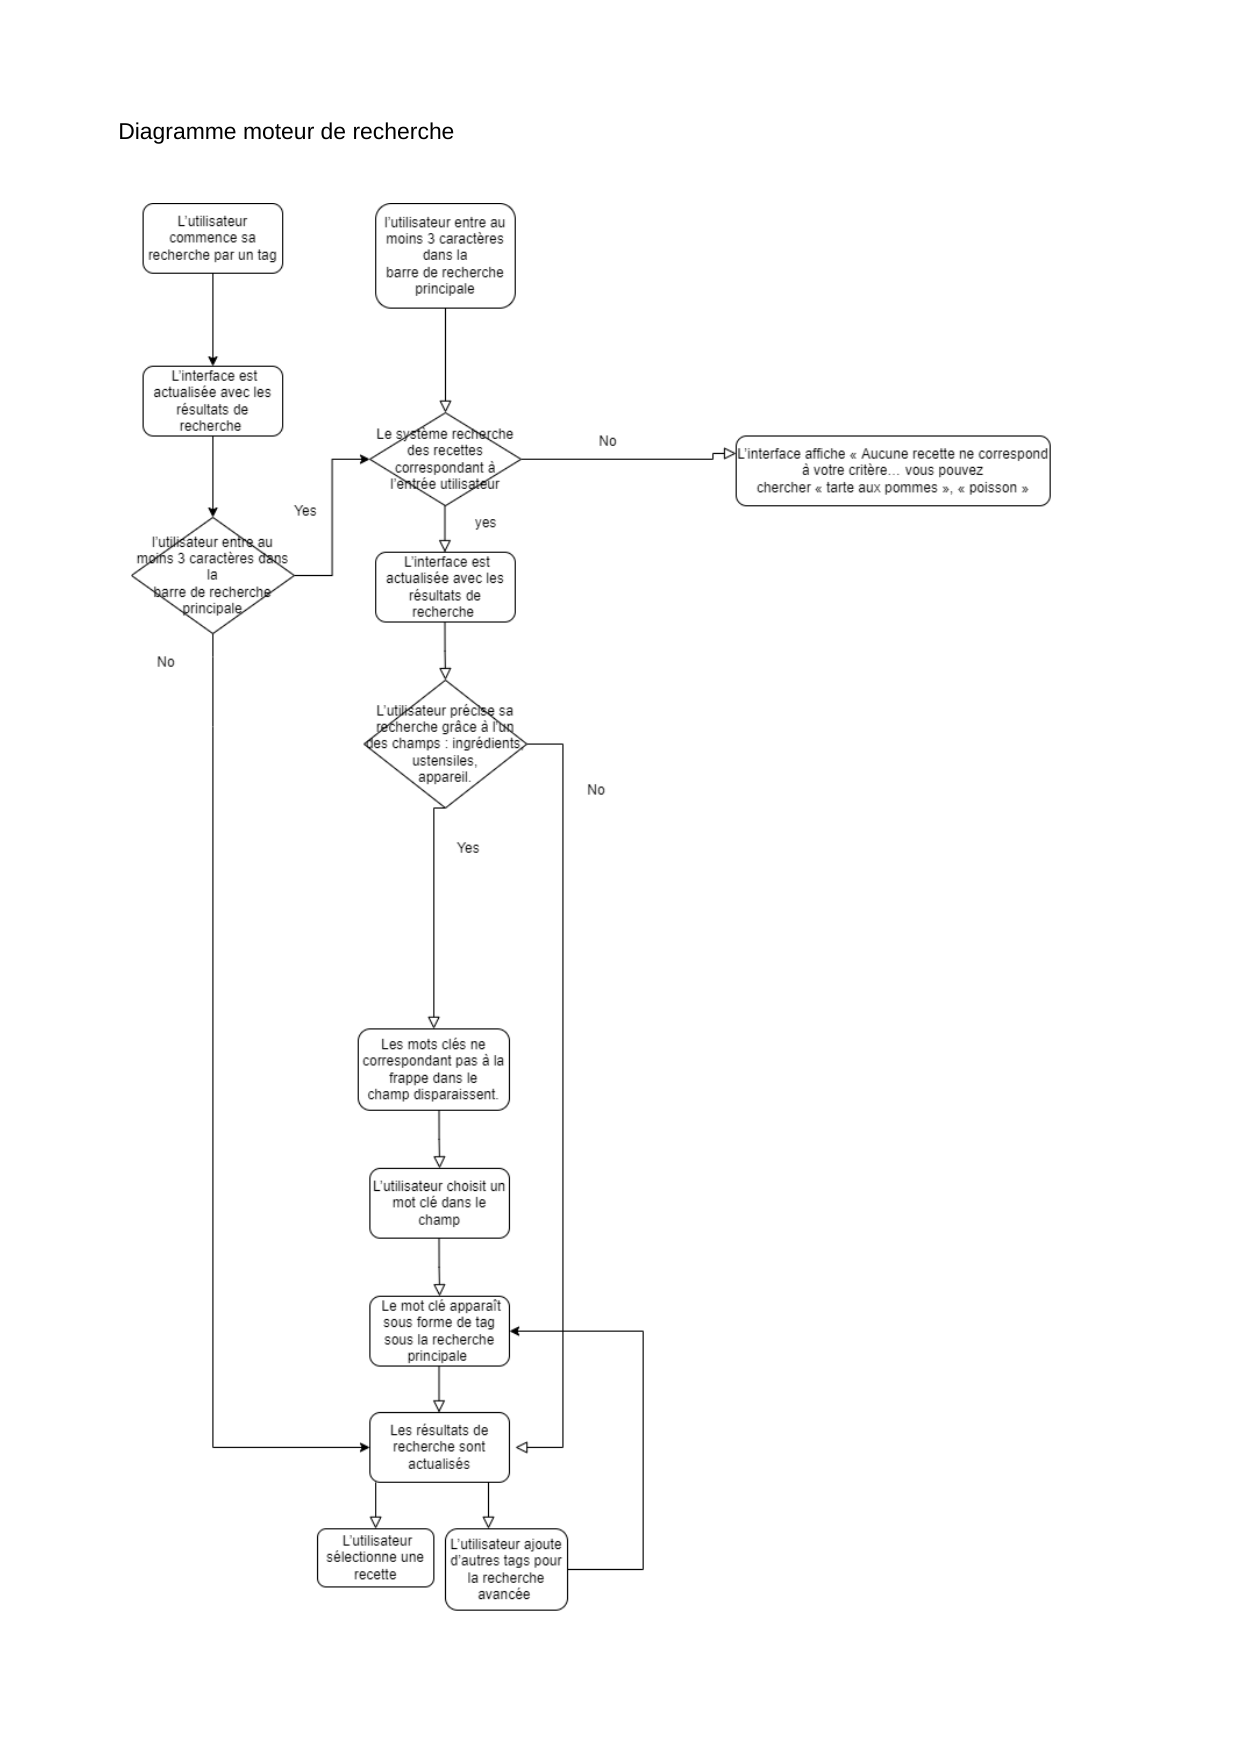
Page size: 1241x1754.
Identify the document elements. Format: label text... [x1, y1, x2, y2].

text Diagramme moteur de recherche [118, 118, 1122, 144]
picture [131, 203, 1052, 1612]
